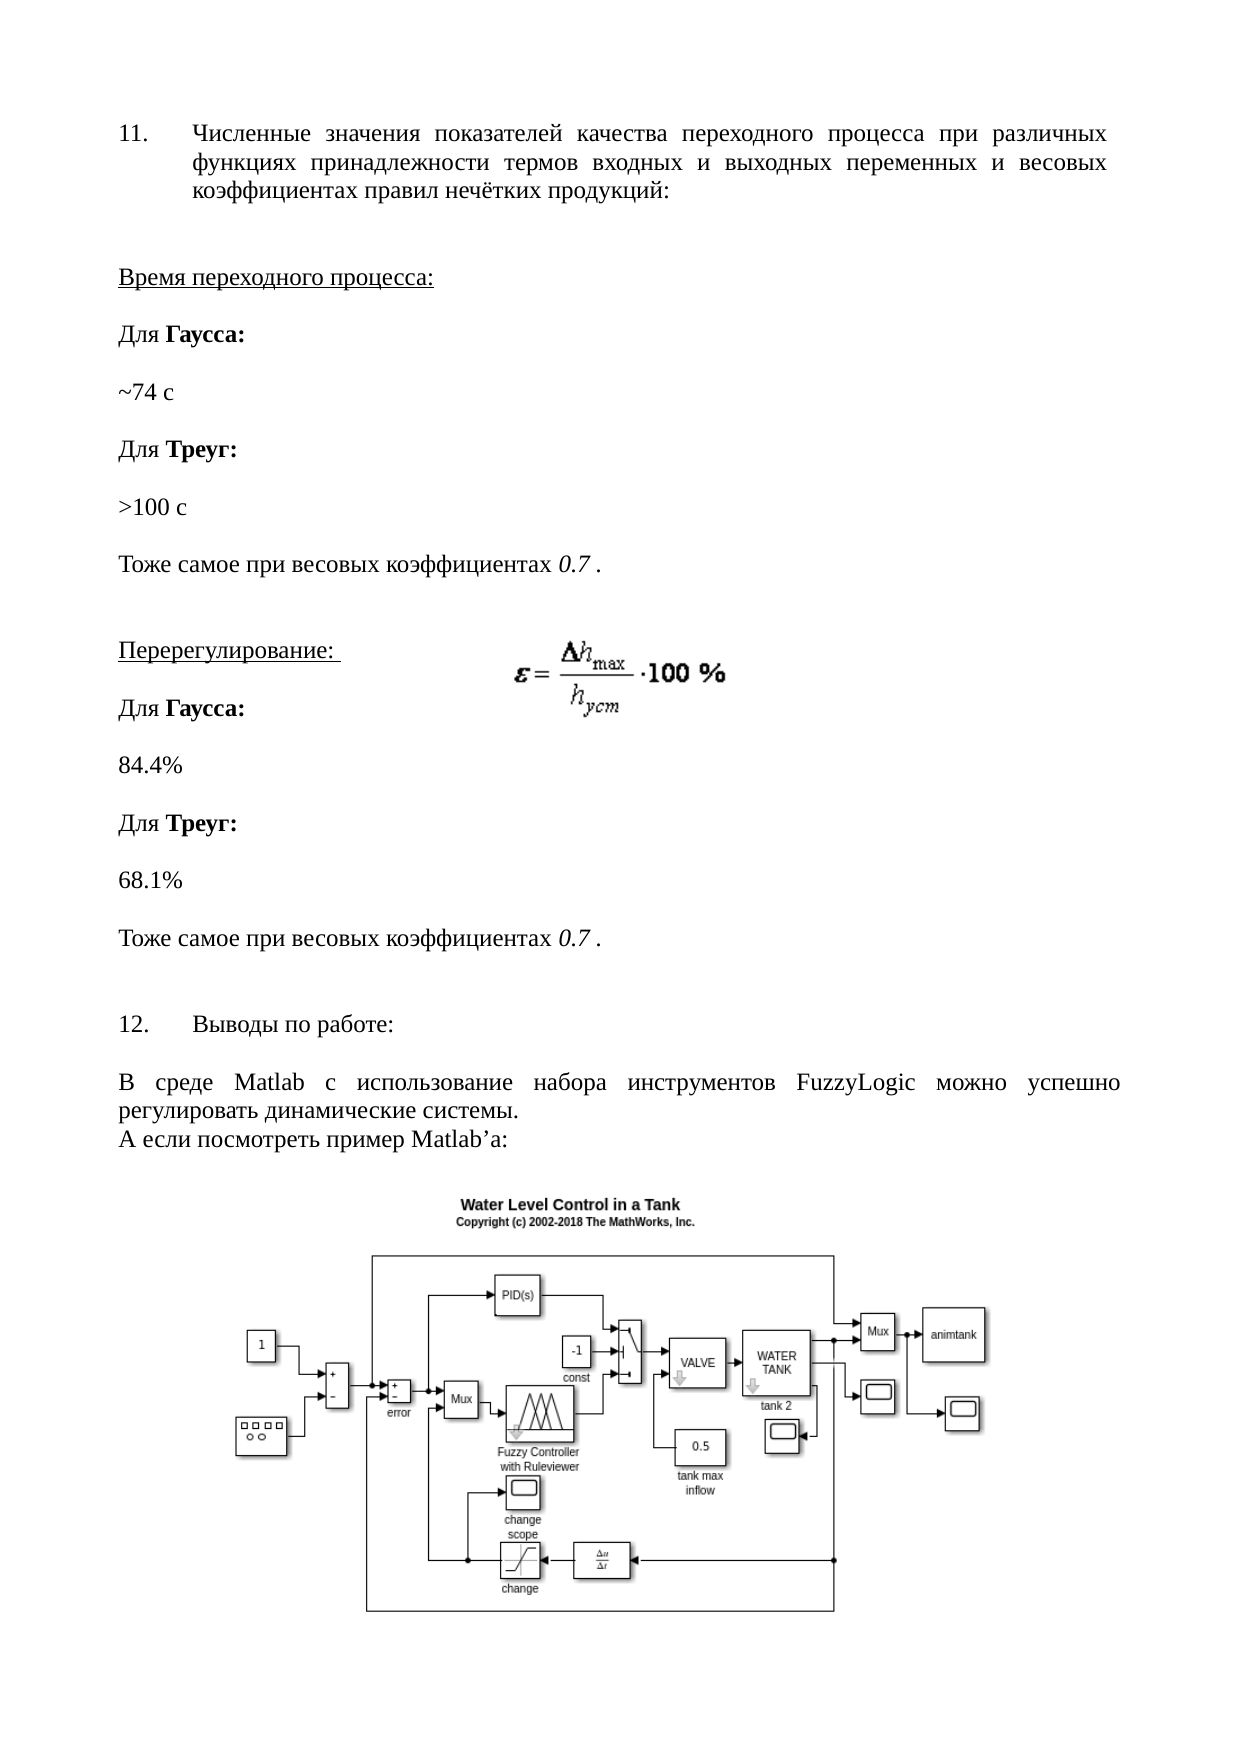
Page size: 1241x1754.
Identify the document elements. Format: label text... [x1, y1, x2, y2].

text 12. Выводы по работе: [118, 1009, 1122, 1038]
text ~74 с [118, 377, 1122, 406]
text >100 с [118, 492, 1122, 521]
text 11. Численные значения показателей качества переходного процесса при различных функциях принадлежности термов входных и выходных переменных и весовых коэффициентах правил нечётких продукций: [118, 118, 1122, 204]
text 84.4% [118, 751, 1122, 779]
text Для Гаусса: [118, 319, 1122, 348]
text 68.1% [118, 866, 1122, 894]
text Для Гаусса: [118, 693, 510, 722]
text Тоже самое при весовых коэффициентах 0.7 . [118, 549, 1122, 578]
text А если посмотреть пример Matlab’а: [118, 1124, 1122, 1153]
text Тоже самое при весовых коэффициентах 0.7 . [118, 923, 1122, 952]
text Перерегулирование: [118, 636, 510, 664]
text В среде Matlab с использование набора инструментов FuzzyLogic можно успешно регулировать динамические системы. [118, 1067, 1122, 1124]
picture [232, 1181, 1009, 1622]
text [730, 636, 1122, 664]
text [730, 693, 1122, 722]
picture [510, 635, 730, 722]
text Время переходного процесса: [118, 262, 1122, 291]
text Для Треуг: [118, 808, 1122, 837]
text Для Треуг: [118, 434, 1122, 463]
